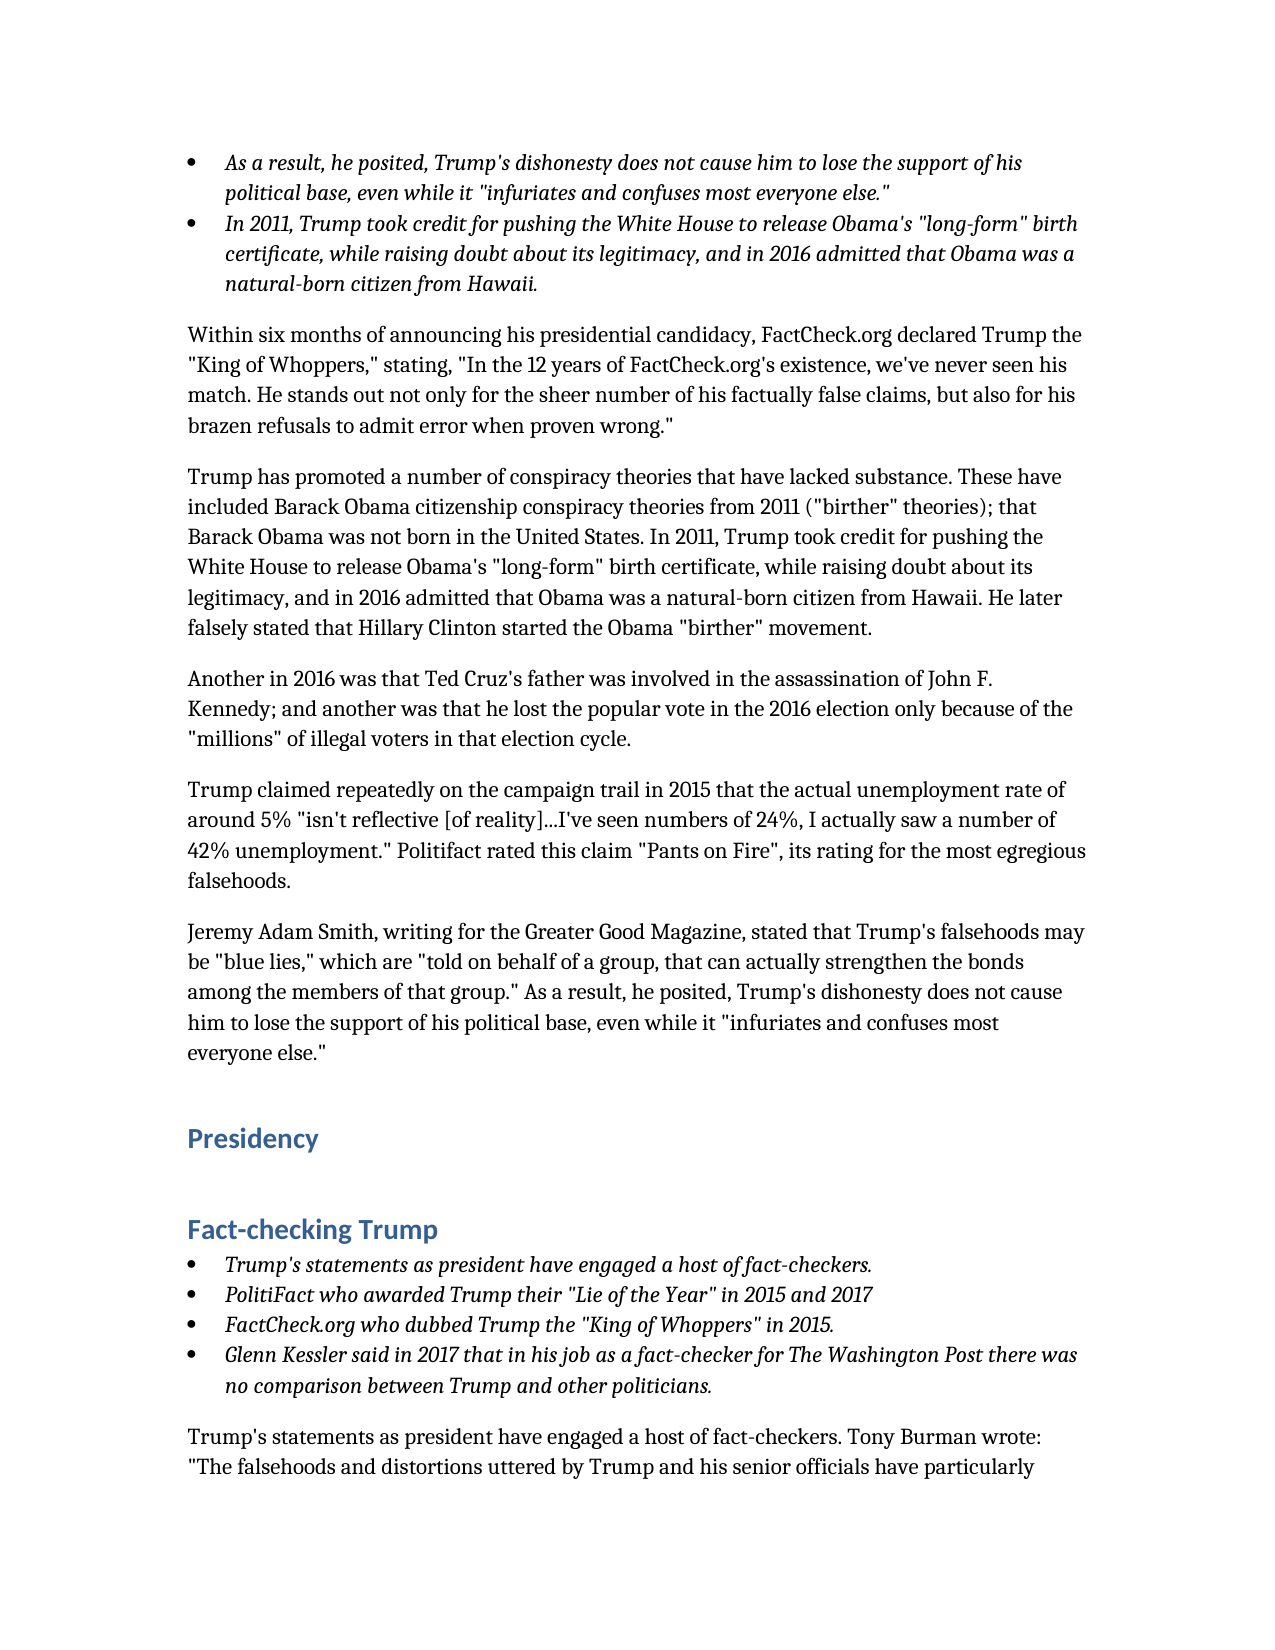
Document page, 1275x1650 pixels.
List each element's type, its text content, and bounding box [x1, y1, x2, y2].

text Trump has promoted a number of conspiracy theories that have lacked substance. These have included Barack Obama citizenship conspiracy theories from 2011 ("birther" theories); that Barack Obama was not born in the United States. In 2011, Trump took credit for pushing the White House to release Obama's "long-form" birth certificate, while raising doubt about its legitimacy, and in 2016 admitted that Obama was a natural-born citizen from Hawaii. He later falsely stated that Hillary Clinton started the Obama "birther" movement. [187, 463, 1087, 641]
text Trump claimed repeatedly on the campaign trail in 2015 that the actual unemployment rate of around 5% "isn't reflective [of reality]...I've seen numbers of 24%, I actually saw a number of 42% unemployment." Politifact rated this claim "Pants on Fire", its rating for the most egregious falsehoods. [187, 777, 1087, 894]
text Within six months of announcing his presidential candidacy, FactCheck.org declared Trump the "King of Whoppers," stating, "In the 12 years of FactCheck.org's existence, we've never seen his match. He stands out not only for the sheer number of his factually false claims, but also for his brazen refusals to admit error when proven wrong." [187, 322, 1087, 439]
text Jeremy Adam Smith, writing for the Greater Good Magazine, stated that Trump's falsehoods may be "blue lies," which are "told on behalf of a group, that can actually strengthen the bonds among the members of that group." As a result, he posited, Trump's dishonesty does not cause him to lose the support of his political base, even while it "infuriates and confuses most everyone else." [187, 919, 1087, 1066]
list Trump's statements as president have engaged a host of fact-checkers. [187, 1252, 1087, 1278]
list FactCheck.org who dubbed Trump the "King of Whoppers" in 2015. [187, 1312, 1087, 1338]
subtitle Presidency [187, 1120, 1087, 1155]
list PolitiFact who awarded Trump their "Lie of the Year" in 2015 and 2017 [187, 1282, 1087, 1308]
text Another in 2016 was that Ted Cruz's father was involved in the assassination of John F. Kennedy; and another was that he lost the popular vote in the 2016 election only because of the "millions" of illegal voters in that election cycle. [187, 666, 1087, 752]
list Glenn Kessler said in 2017 that in his job as a fact-checker for The Washington Post there was no comparison between Trump and other politicians. [187, 1342, 1087, 1399]
text Trump's statements as president have engaged a host of fact-checkers. Tony Burman wrote: "The falsehoods and distortions uttered by Trump and his senior officials have particularly [187, 1423, 1087, 1480]
list In 2011, Trump took credit for pushing the White House to release Obama's "long-form" birth certificate, while raising doubt about its legitimacy, and in 2016 admitted that Obama was a natural-born citizen from Hawaii. [187, 210, 1087, 297]
subtitle Fact-checking Trump [187, 1211, 1087, 1246]
list As a result, he posited, Trump's dishonesty does not cause him to lose the support of his political base, even while it "infuriates and confuses most everyone else." [187, 150, 1087, 207]
